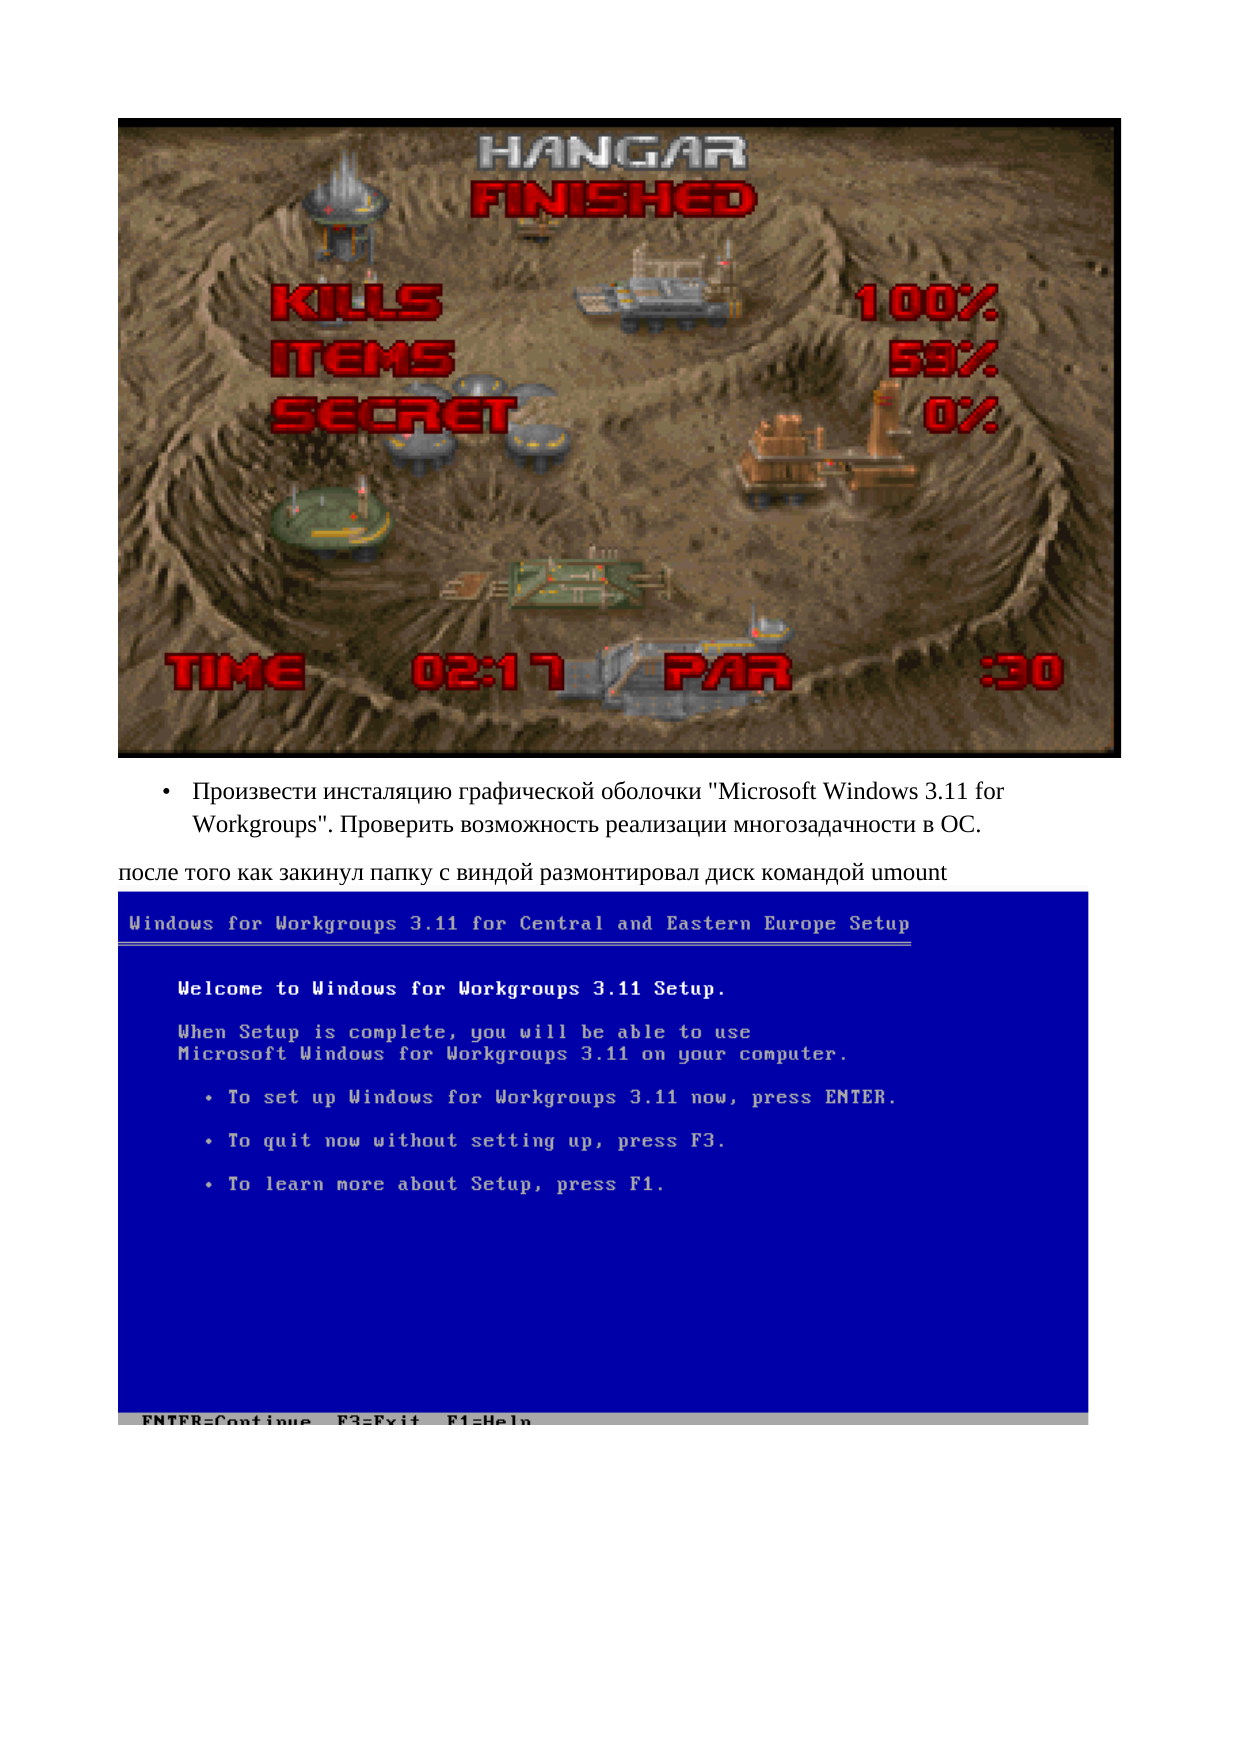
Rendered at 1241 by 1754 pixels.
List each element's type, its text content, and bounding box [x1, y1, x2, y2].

list Произвести инсталяцию графической оболочки "Microsoft Windows 3.11 for Workgroups". Проверить возможность реализации многозадачности в ОС. [162, 776, 1122, 838]
text после того как закинул папку с виндой размонтировал диск командой umount [118, 857, 1122, 885]
